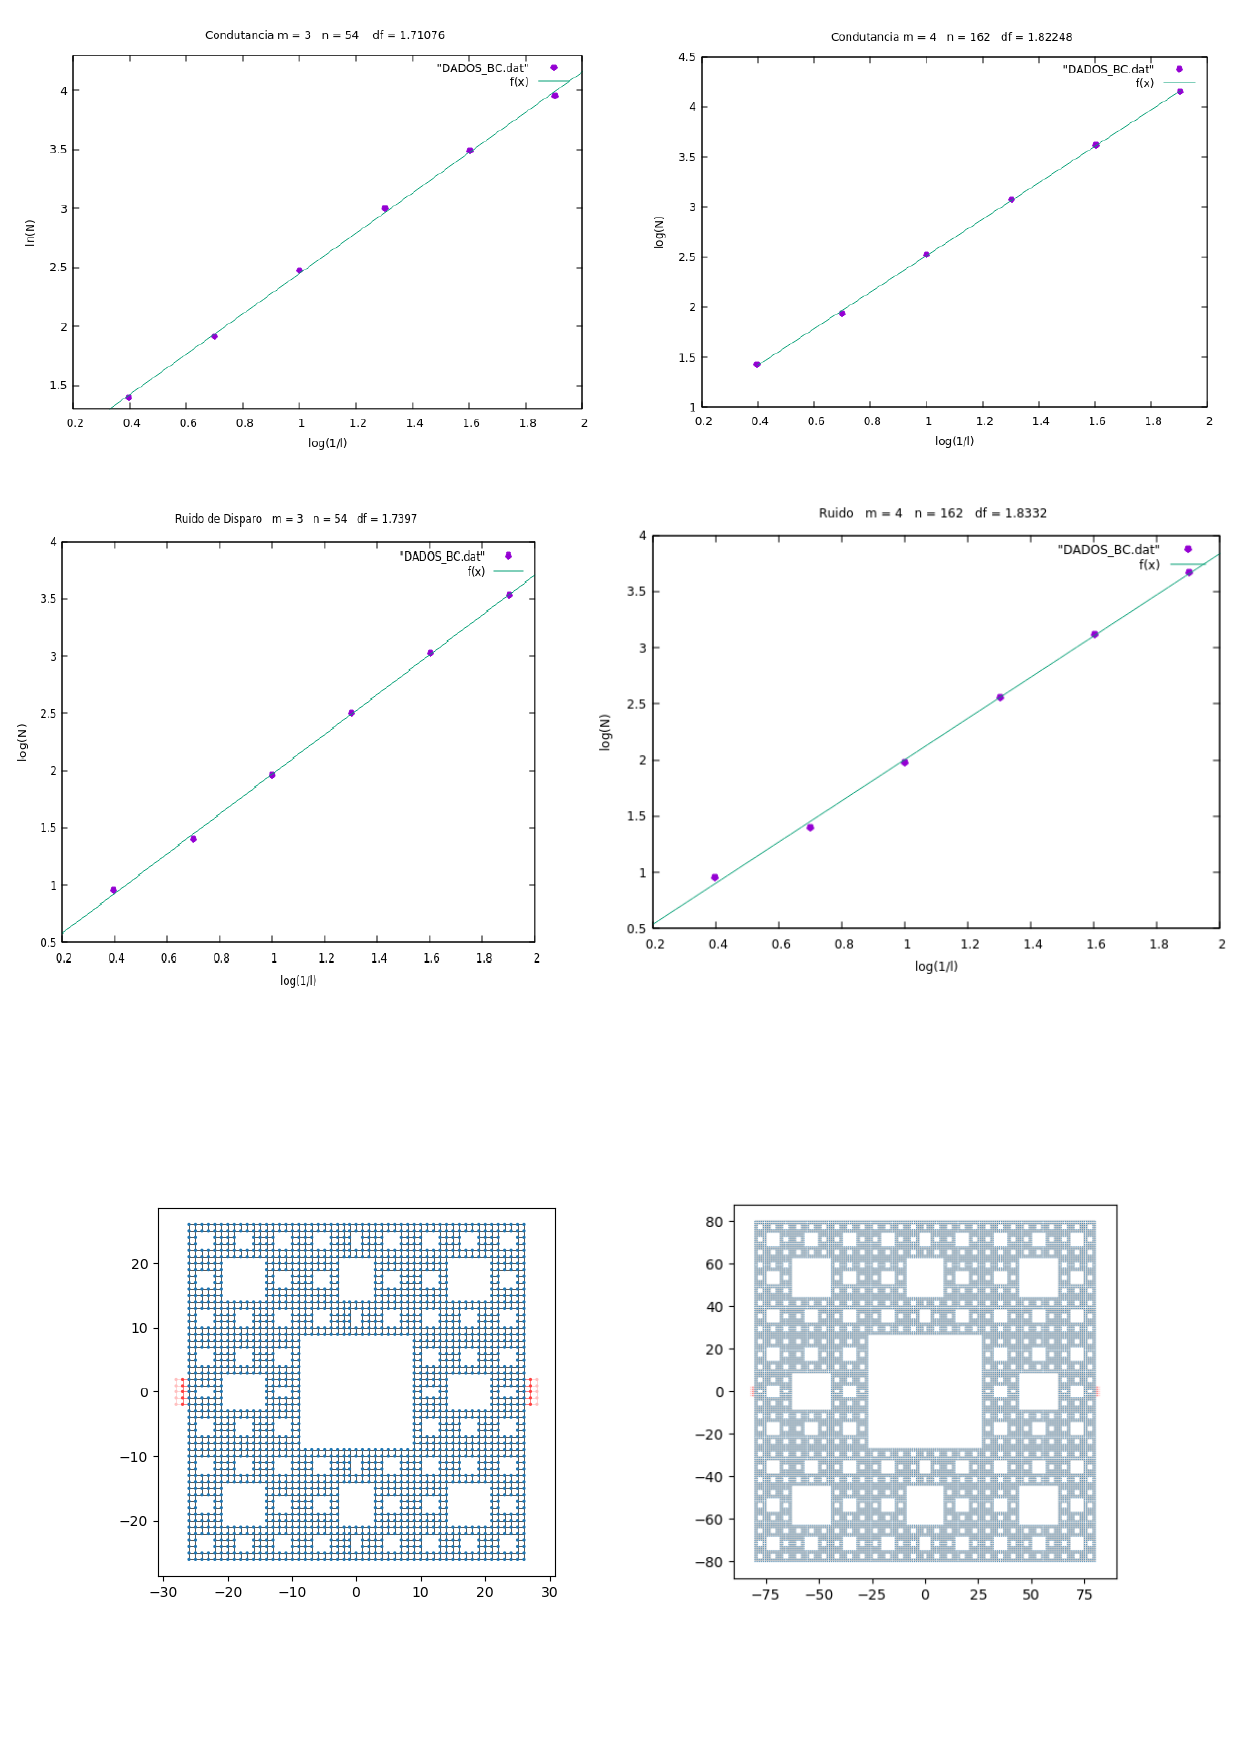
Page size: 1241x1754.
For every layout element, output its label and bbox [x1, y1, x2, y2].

picture [10, 495, 552, 992]
picture [646, 15, 1225, 450]
picture [29, 1146, 1240, 1632]
picture [17, 13, 601, 452]
picture [591, 490, 1240, 977]
